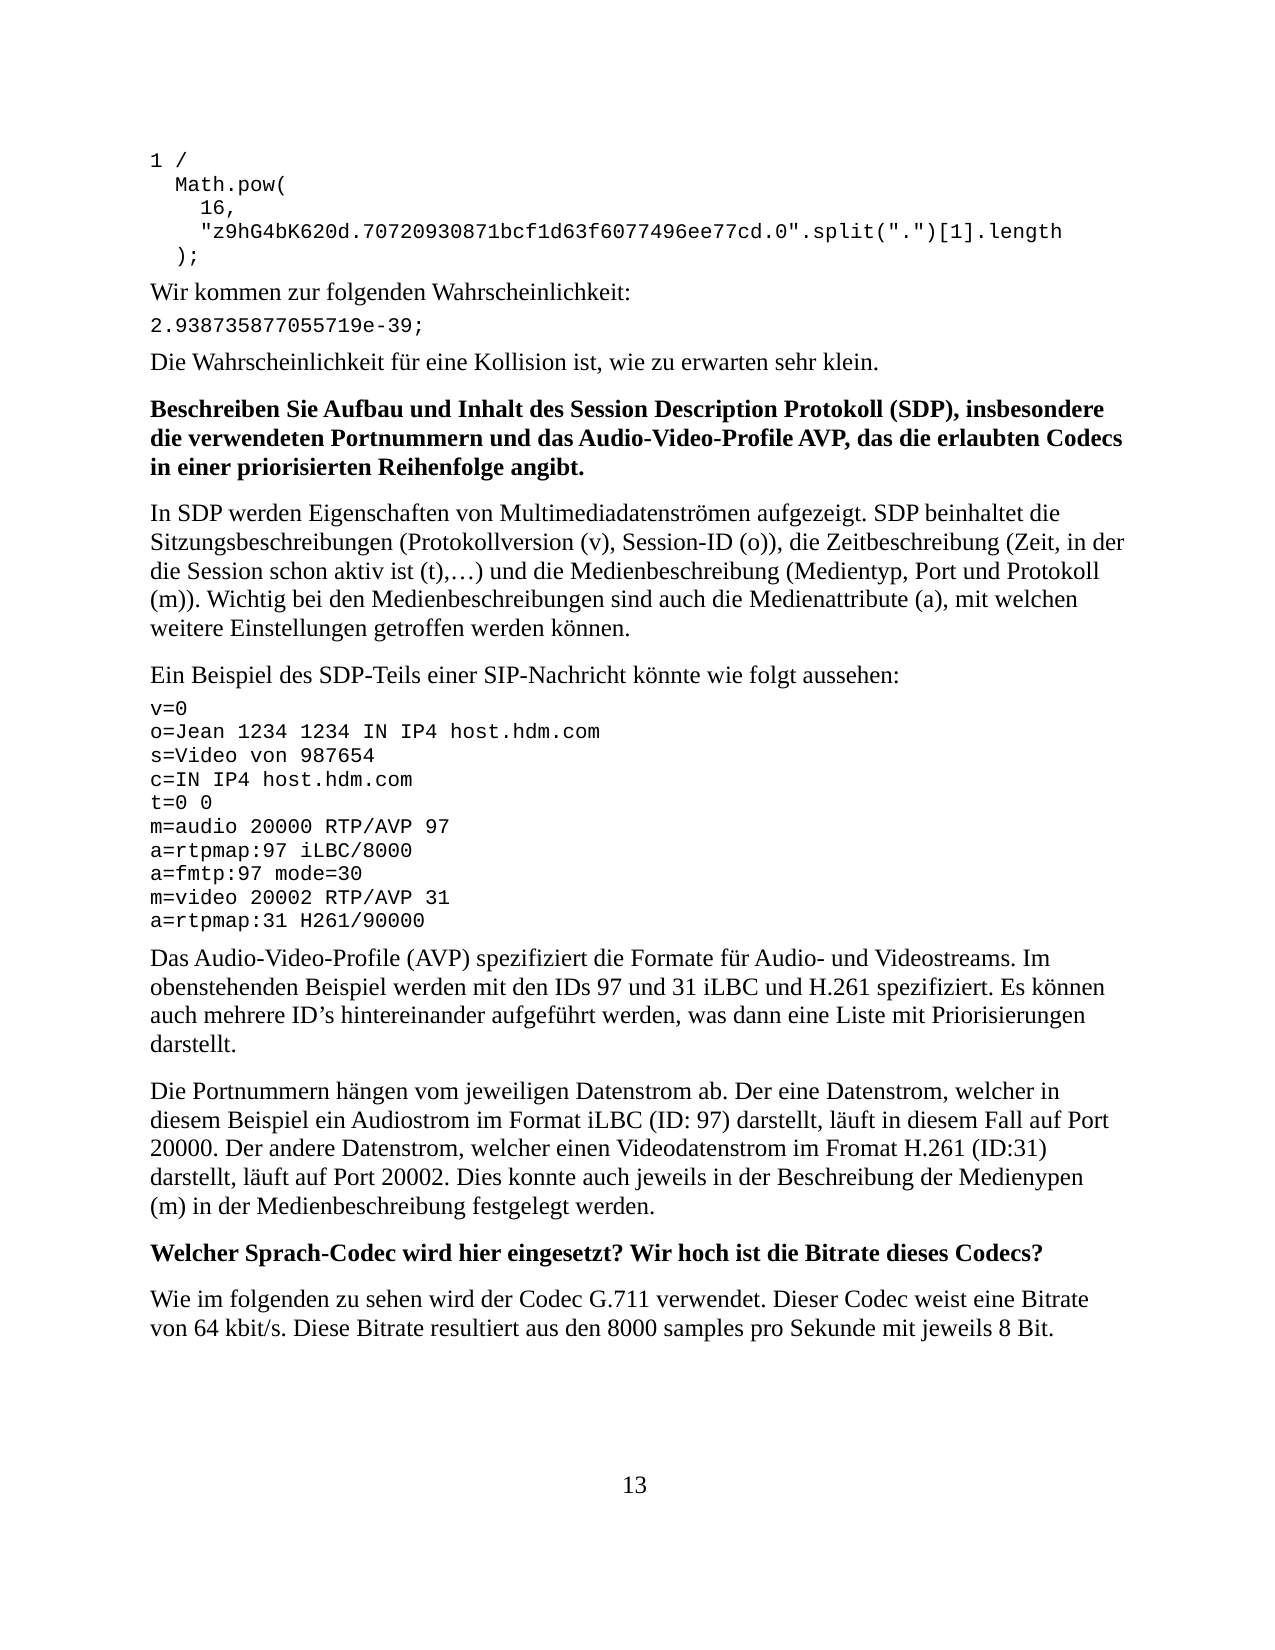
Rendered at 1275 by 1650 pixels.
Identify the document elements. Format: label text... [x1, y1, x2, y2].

text Das Audio-Video-Profile (AVP) spezifiziert die Formate für Audio- und Videostreams. Im obenstehenden Beispiel werden mit den IDs 97 und 31 iLBC und H.261 spezifiziert. Es können auch mehrere ID’s hintereinander aufgeführt werden, was dann eine Liste mit Priorisierungen darstellt. [150, 943, 1125, 1058]
text m=video 20002 RTP/AVP 31 [150, 887, 1125, 911]
text c=IN IP4 host.hdm.com [150, 769, 1125, 792]
text Welcher Sprach-Codec wird hier eingesetzt? Wir hoch ist die Bitrate dieses Codecs? [150, 1238, 1125, 1266]
text 1 / [150, 150, 1125, 174]
text Beschreiben Sie Aufbau und Inhalt des Session Description Protokoll (SDP), insbesondere die verwendeten Portnummern und das Audio-Video-Profile AVP, das die erlaubten Codecs in einer priorisierten Reihenfolge angibt. [150, 394, 1125, 480]
text a=rtpmap:97 iLBC/8000 [150, 839, 1125, 863]
text v=0 [150, 698, 1125, 721]
text Die Wahrscheinlichkeit für eine Kollision ist, wie zu erwarten sehr klein. [150, 347, 1125, 376]
text Wie im folgenden zu sehen wird der Codec G.711 verwendet. Dieser Codec weist eine Bitrate von 64 kbit/s. Diese Bitrate resultiert aus den 8000 samples pro Sekunde mit jeweils 8 Bit. [150, 1284, 1125, 1342]
text t=0 0 [150, 792, 1125, 816]
text "z9hG4bK620d.70720930871bcf1d63f6077496ee77cd.0".split(".")[1].length [150, 221, 1125, 244]
text 16, [150, 197, 1125, 221]
text o=Jean 1234 1234 IN IP4 host.hdm.com [150, 721, 1125, 745]
text ); [150, 244, 1125, 268]
text a=rtpmap:31 H261/90000 [150, 911, 1125, 934]
text 2.938735877055719e-39; [150, 315, 1125, 338]
text Math.pow( [150, 174, 1125, 197]
text Ein Beispiel des SDP-Teils einer SIP-Nachricht könnte wie folgt aussehen: [150, 660, 1125, 689]
text s=Video von 987654 [150, 745, 1125, 769]
text In SDP werden Eigenschaften von Multimediadatenströmen aufgezeigt. SDP beinhaltet die Sitzungsbeschreibungen (Protokollversion (v), Session-ID (o)), die Zeitbeschreibung (Zeit, in der die Session schon aktiv ist (t),…) und die Medienbeschreibung (Medientyp, Port und Protokoll (m)). Wichtig bei den Medienbeschreibungen sind auch die Medienattribute (a), mit welchen weitere Einstellungen getroffen werden können. [150, 498, 1125, 642]
text Wir kommen zur folgenden Wahrscheinlichkeit: [150, 277, 1125, 306]
text m=audio 20000 RTP/AVP 97 [150, 816, 1125, 839]
text Die Portnummern hängen vom jeweiligen Datenstrom ab. Der eine Datenstrom, welcher in diesem Beispiel ein Audiostrom im Format iLBC (ID: 97) darstellt, läuft in diesem Fall auf Port 20000. Der andere Datenstrom, welcher einen Videodatenstrom im Fromat H.261 (ID:31) darstellt, läuft auf Port 20002. Dies konnte auch jeweils in der Beschreibung der Medienypen (m) in der Medienbeschreibung festgelegt werden. [150, 1076, 1125, 1220]
text a=fmtp:97 mode=30 [150, 863, 1125, 887]
